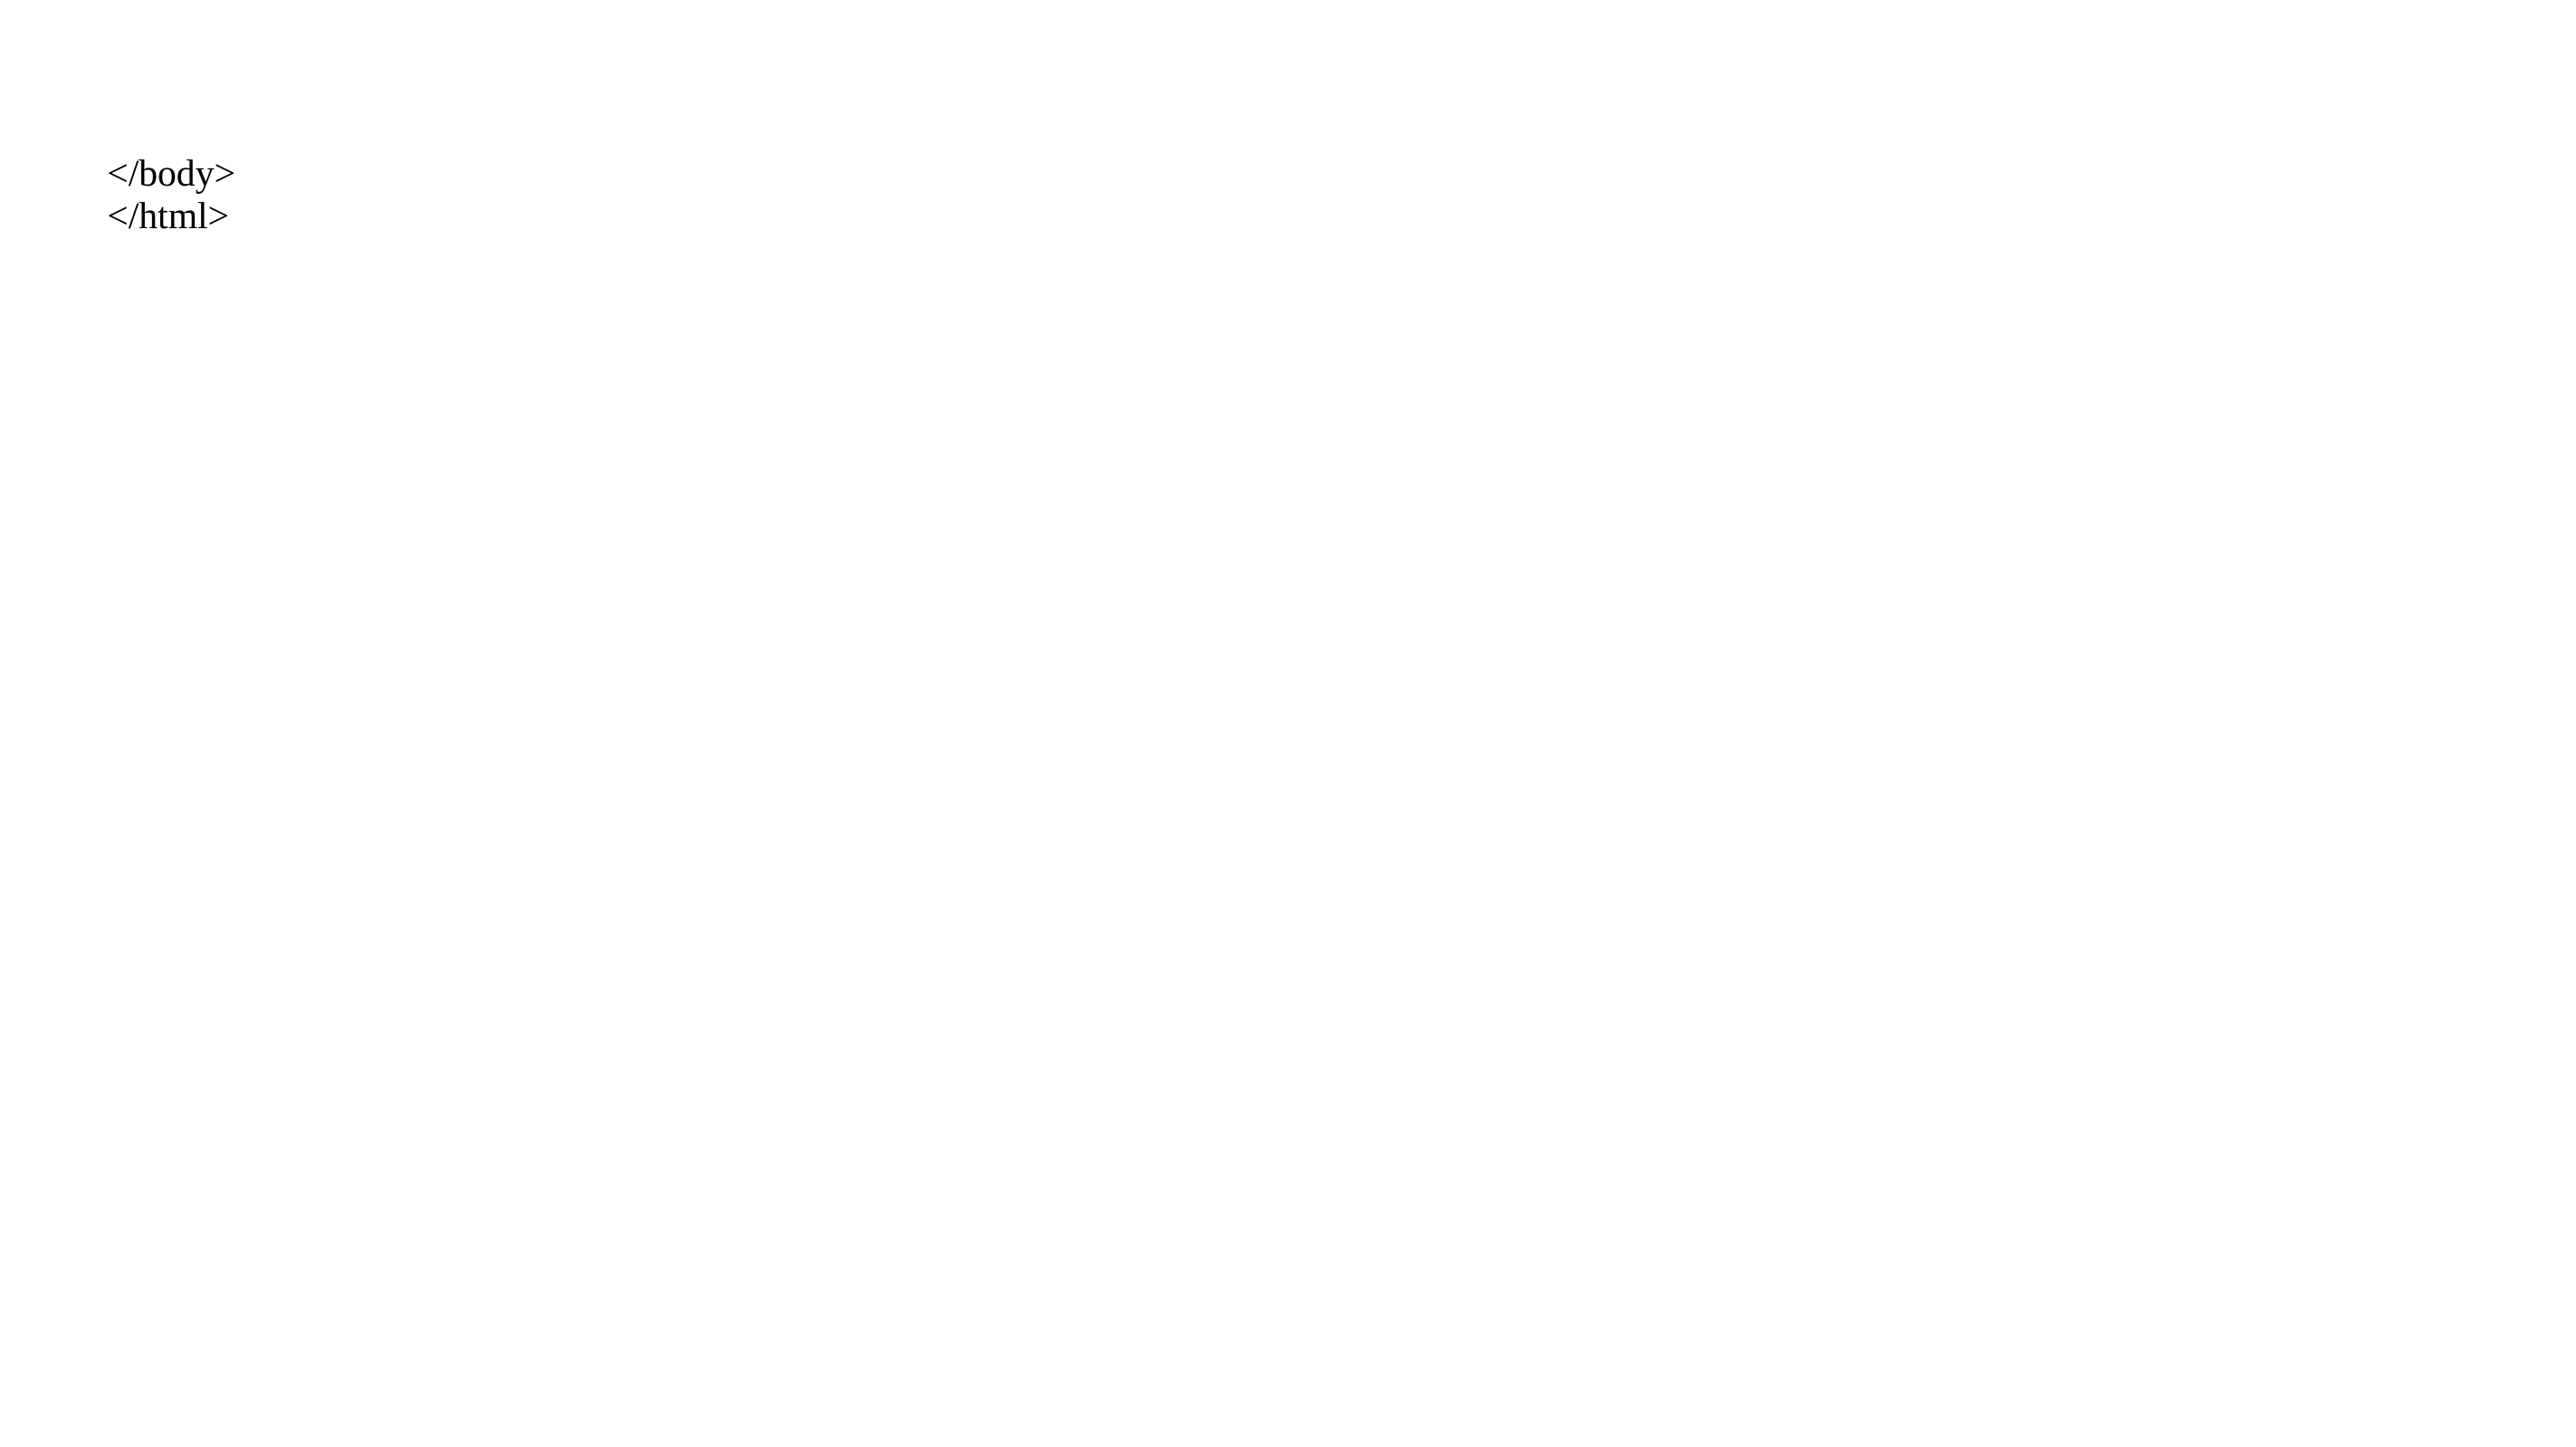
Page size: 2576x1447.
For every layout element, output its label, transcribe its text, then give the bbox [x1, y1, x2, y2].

text </body> [107, 150, 2468, 194]
text </html> [107, 194, 2468, 237]
